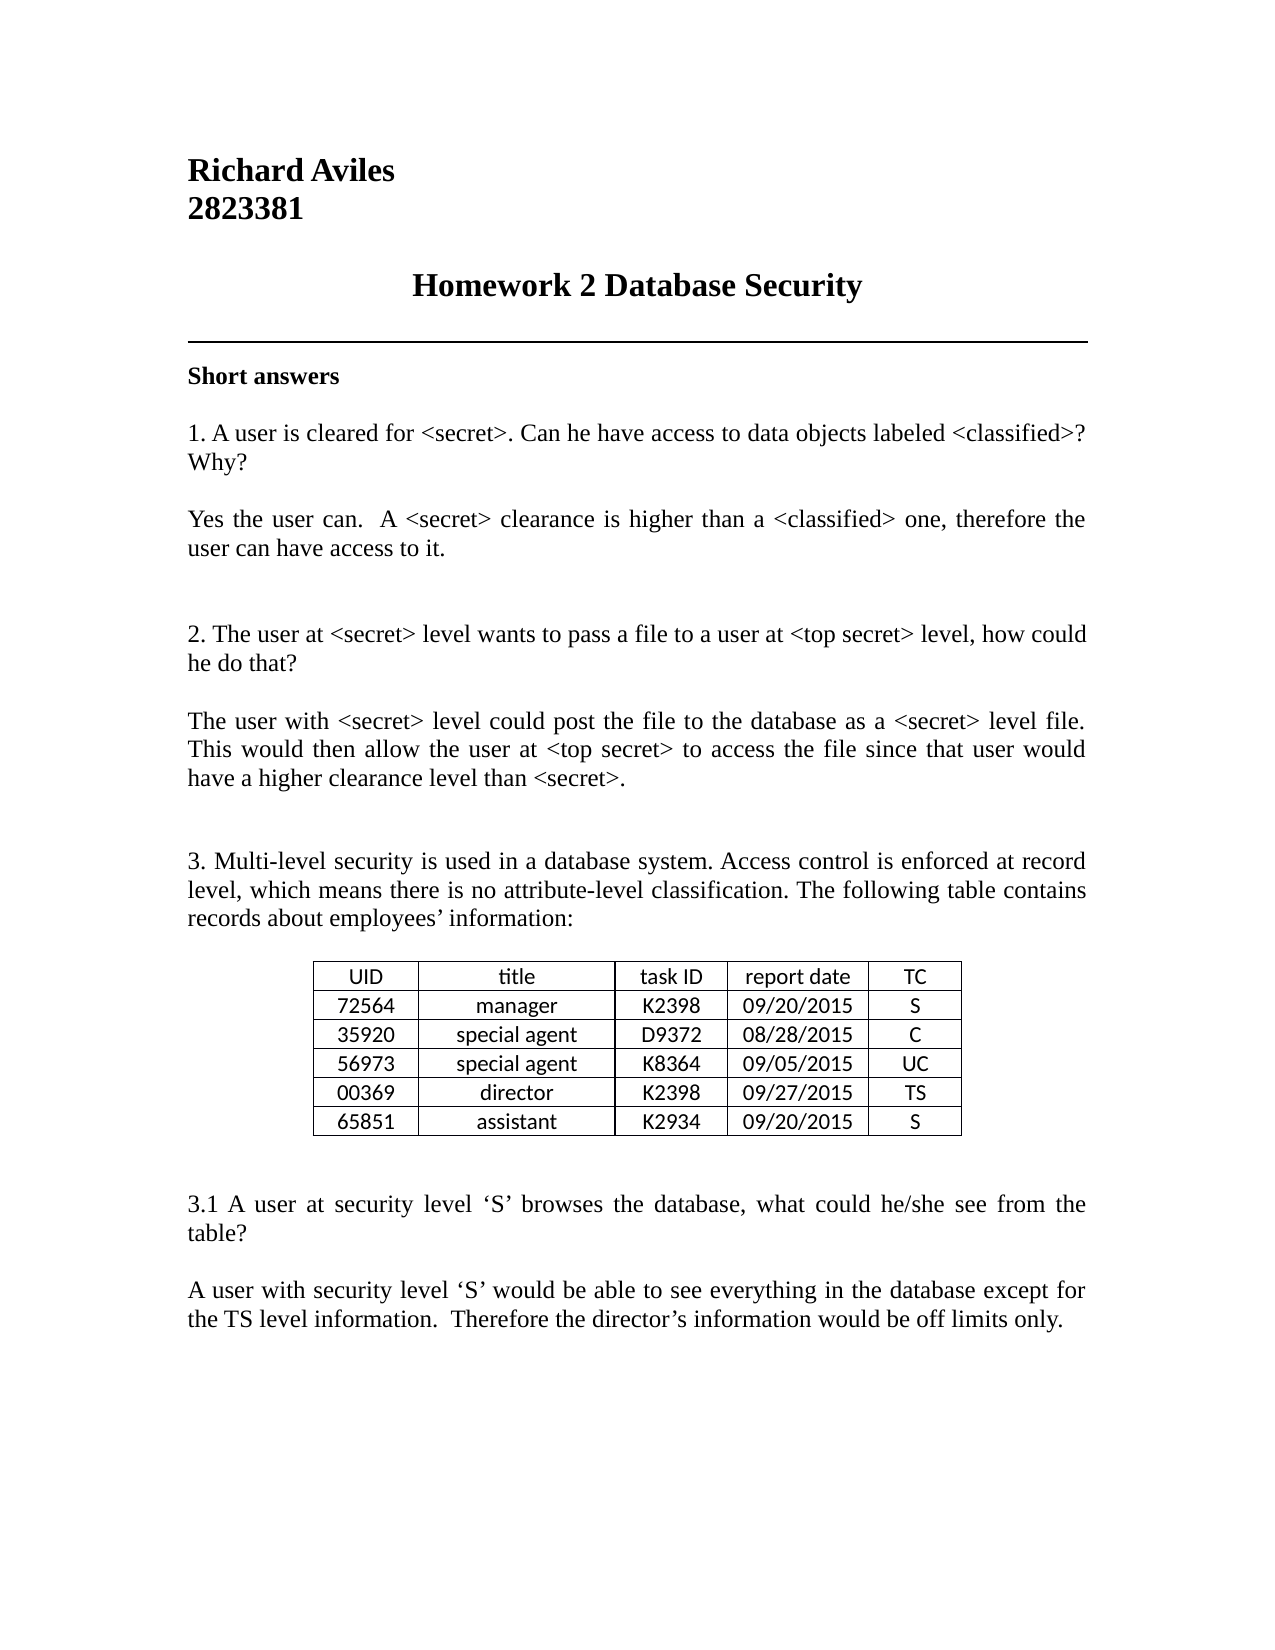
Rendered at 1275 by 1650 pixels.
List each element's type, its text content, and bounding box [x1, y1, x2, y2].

text A user with security level ‘S’ would be able to see everything in the database except for the TS level information. Therefore the director’s information would be off limits only. [187, 1276, 1087, 1333]
text 2. The user at <secret> level wants to pass a file to a user at <top secret> level, how could he do that? [187, 619, 1087, 677]
table_cell assistant [419, 1107, 614, 1135]
table_cell C [869, 1020, 961, 1048]
text 2823381 [187, 188, 1087, 227]
table_cell K8364 [616, 1049, 727, 1077]
table_cell K2934 [616, 1107, 727, 1135]
table_cell 09/05/2015 [728, 1049, 868, 1077]
table_header title [419, 962, 614, 990]
table_cell 72564 [314, 991, 418, 1019]
table_cell K2398 [616, 991, 727, 1019]
table_cell special agent [419, 1049, 614, 1077]
table_cell TS [869, 1078, 961, 1106]
text The user with <secret> level could post the file to the database as a <secret> level file. This would then allow the user at <top secret> to access the file since that user would have a higher clearance level than <secret>. [187, 706, 1087, 792]
text Short answers [187, 361, 1087, 389]
text 3.1 A user at security level ‘S’ browses the database, what could he/she see from the table? [187, 1189, 1087, 1247]
table_cell S [869, 1107, 961, 1135]
text Yes the user can. A <secret> clearance is higher than a <classified> one, therefore the user can have access to it. [187, 504, 1087, 562]
table_header report date [728, 962, 868, 990]
text Richard Aviles [187, 150, 1087, 188]
text Homework 2 Database Security [187, 265, 1087, 303]
table_cell 00369 [314, 1078, 418, 1106]
table_cell 56973 [314, 1049, 418, 1077]
table_cell director [419, 1078, 614, 1106]
text 3. Multi-level security is used in a database system. Access control is enforced at record level, which means there is no attribute-level classification. The following table contains records about employees’ information: [187, 846, 1087, 932]
table_cell D9372 [616, 1020, 727, 1048]
table_cell special agent [419, 1020, 614, 1048]
table_cell 35920 [314, 1020, 418, 1048]
table_cell S [869, 991, 961, 1019]
table_cell UC [869, 1049, 961, 1077]
table_header task ID [616, 962, 727, 990]
table_header TC [869, 962, 961, 990]
table_cell 65851 [314, 1107, 418, 1135]
table_cell 09/20/2015 [728, 1107, 868, 1135]
text 1. A user is cleared for <secret>. Can he have access to data objects labeled <classified>? Why? [187, 418, 1087, 476]
table_cell manager [419, 991, 614, 1019]
table_header UID [314, 962, 418, 990]
table_cell K2398 [616, 1078, 727, 1106]
table_cell 09/20/2015 [728, 991, 868, 1019]
table_cell 09/27/2015 [728, 1078, 868, 1106]
table_cell 08/28/2015 [728, 1020, 868, 1048]
